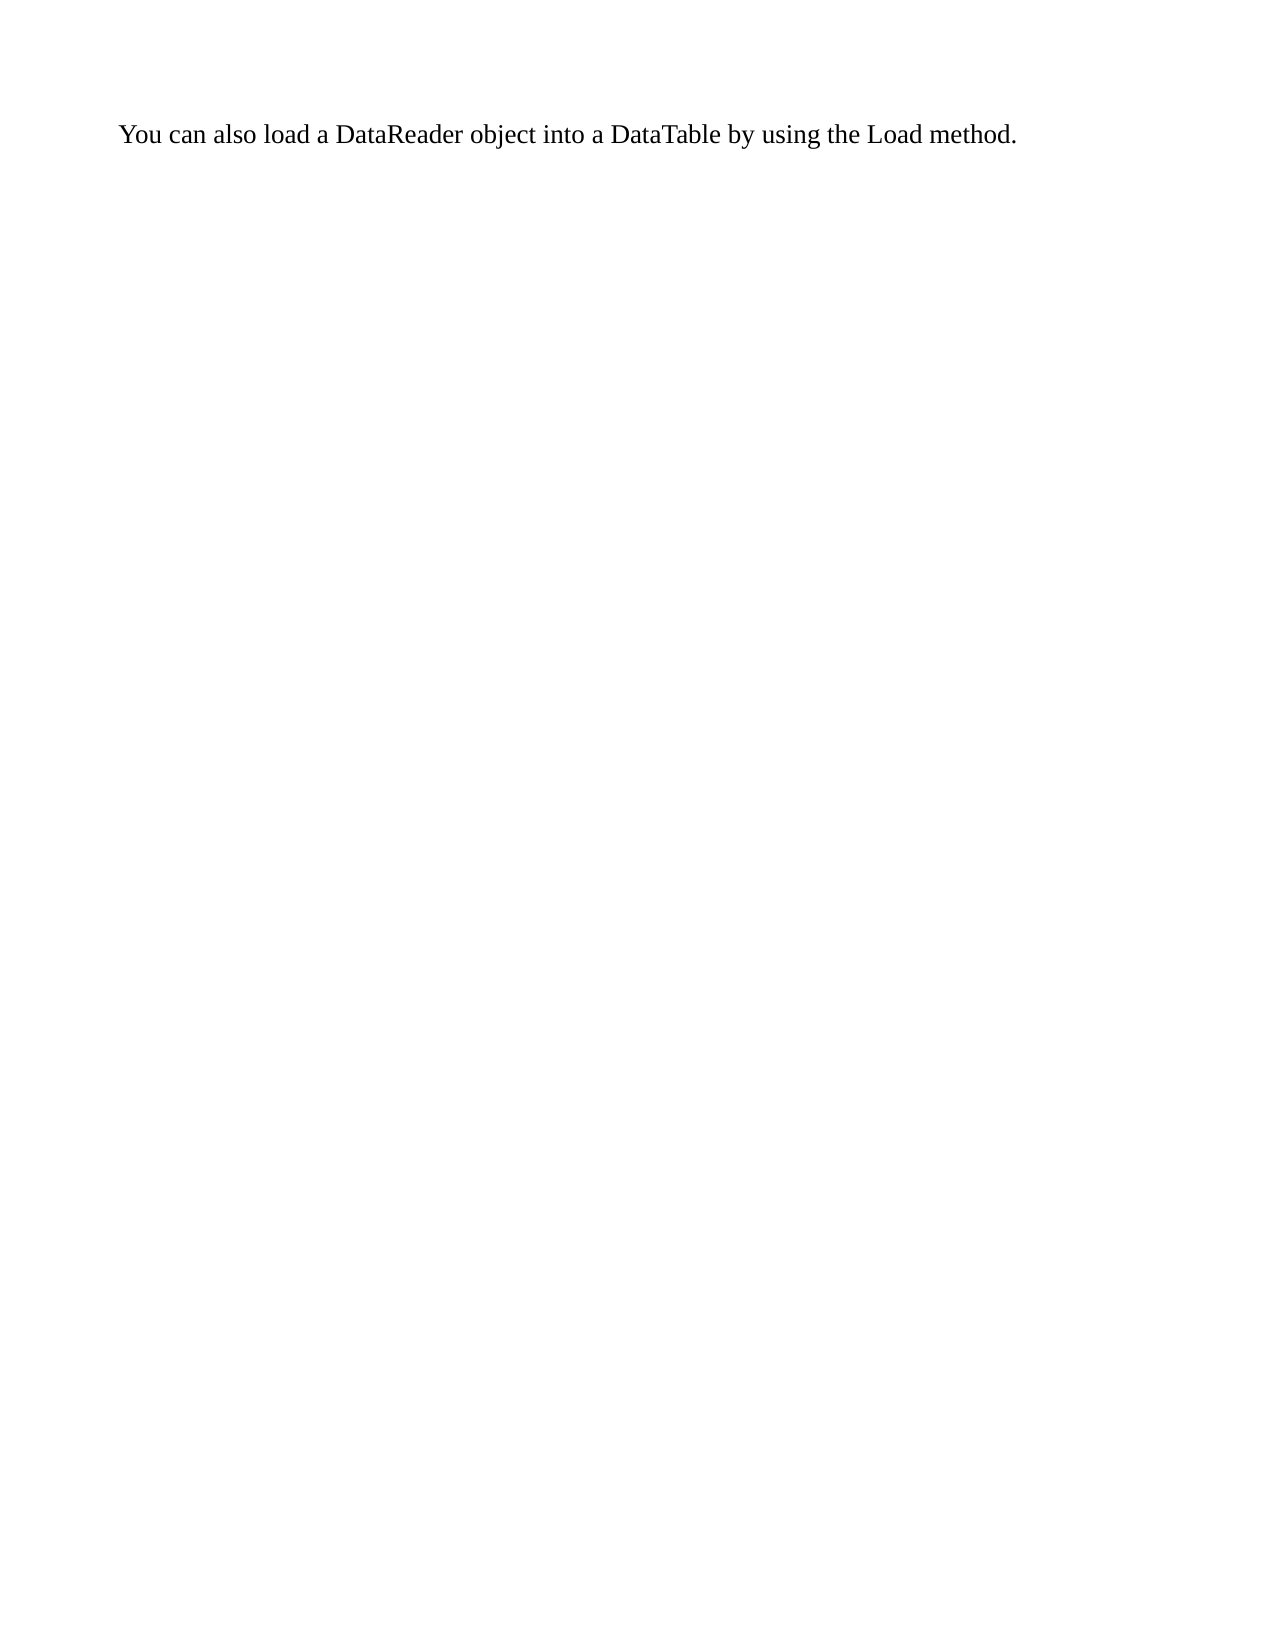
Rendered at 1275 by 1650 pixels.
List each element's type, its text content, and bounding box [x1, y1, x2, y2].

text You can also load a DataReader object into a DataTable by using the Load method. [118, 118, 1157, 149]
